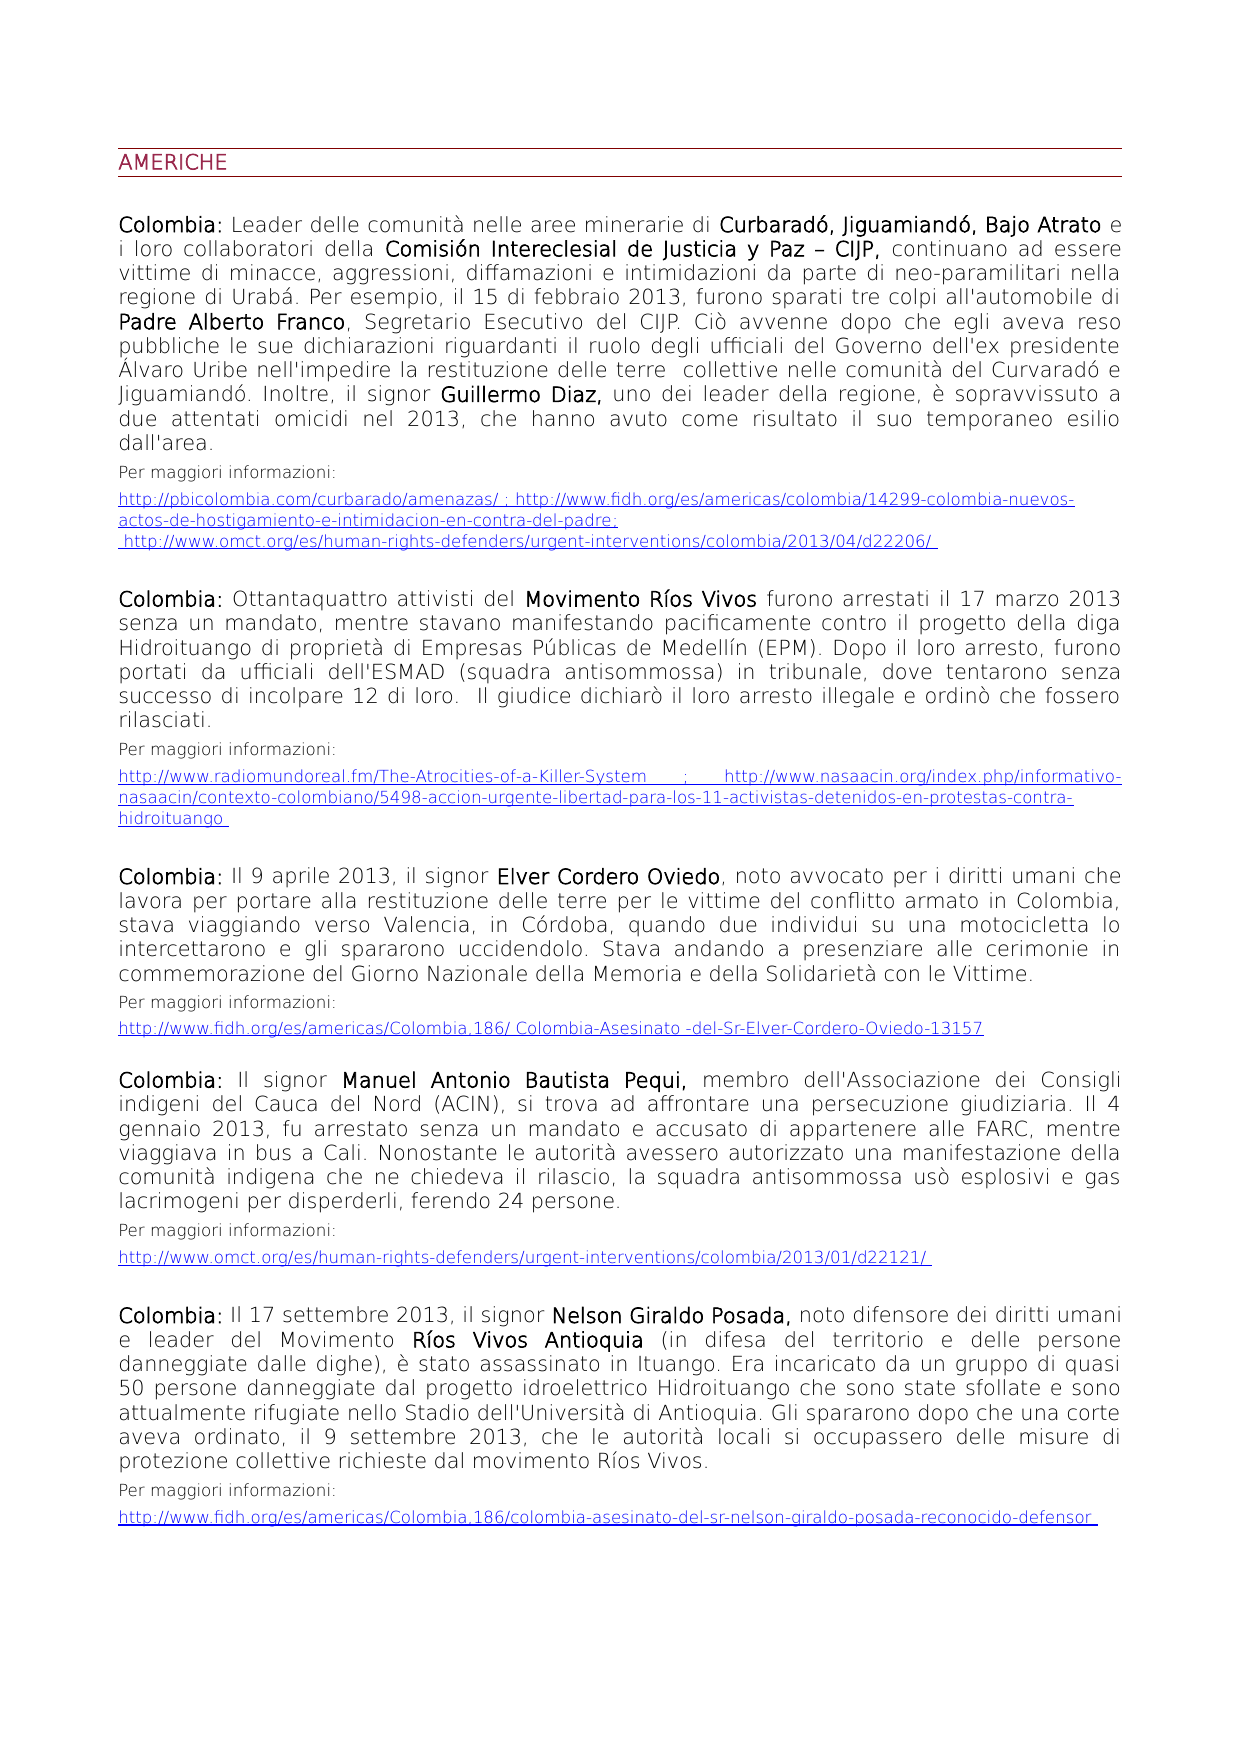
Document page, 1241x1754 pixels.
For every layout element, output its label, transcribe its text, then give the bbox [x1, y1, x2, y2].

text Per maggiori informazioni: [118, 739, 1122, 759]
text Colombia: Ottantaquattro attivisti del Movimento Ríos Vivos furono arrestati il 17 marzo 2013 senza un mandato, mentre stavano manifestando pacificamente contro il progetto della diga Hidroituango di proprietà di Empresas Públicas de Medellín (EPM). Dopo il loro arresto, furono portati da ufficiali dell'ESMAD (squadra antisommossa) in tribunale, dove tentarono senza successo di incolpare 12 di loro. Il giudice dichiarò il loro arresto illegale e ordinò che fossero rilasciati. [118, 587, 1122, 733]
text Per maggiori informazioni: [118, 1479, 1122, 1500]
text Colombia: Il 9 aprile 2013, il signor Elver Cordero Oviedo, noto avvocato per i diritti umani che lavora per portare alla restituzione delle terre per le vittime del conflitto armato in Colombia, stava viaggiando verso Valencia, in Córdoba, quando due individui su una motocicletta lo intercettarono e gli spararono uccidendolo. Stava andando a presenziare alle cerimonie in commemorazione del Giorno Nazionale della Memoria e della Solidarietà con le Vittime. [118, 864, 1122, 986]
text AMERICHE [118, 149, 1122, 176]
text http://www.omct.org/es/human-rights-defenders/urgent-interventions/colombia/2013/01/d22121/ [118, 1246, 1122, 1267]
text http://www.fidh.org/es/americas/Colombia,186/colombia-asesinato-del-sr-nelson-giraldo-posada-reconocido-defensor [118, 1506, 1122, 1527]
text http://www.radiomundoreal.fm/The-Atrocities-of-a-Killer-System ; http://www.nasaacin.org/index.php/informativo- [118, 766, 1122, 784]
text Colombia: Leader delle comunità nelle aree minerarie di Curbaradó, Jiguamiandó, Bajo Atrato e i loro collaboratori della Comisión Intereclesial de Justicia y Paz – CIJP, continuano ad essere vittime di minacce, aggressioni, diffamazioni e intimidazioni da parte di neo-paramilitari nella regione di Urabá. Per esempio, il 15 di febbraio 2013, furono sparati tre colpi all'automobile di Padre Alberto Franco, Segretario Esecutivo del CIJP. Ciò avvenne dopo che egli aveva reso pubbliche le sue dichiarazioni riguardanti il ruolo degli ufficiali del Governo dell'ex presidente Álvaro Uribe nell'impedire la restituzione delle terre collettive nelle comunità del Curvaradó e Jiguamiandó. Inoltre, il signor Guillermo Diaz, uno dei leader della regione, è sopravvissuto a due attentati omicidi nel 2013, che hanno avuto come risultato il suo temporaneo esilio dall'area. [118, 213, 1122, 455]
text http://www.fidh.org/es/americas/Colombia,186/ Colombia-Asesinato -del-Sr-Elver-Cordero-Oviedo-13157 [118, 1019, 1122, 1038]
text nasaacin/contexto-colombiano/5498-accion-urgente-libertad-para-los-11-activistas-detenidos-en-protestas-contra-hidroituango [118, 785, 1122, 828]
text http://pbicolombia.com/curbarado/amenazas/ ; http://www.fidh.org/es/americas/colombia/14299-colombia-nuevos-actos-de-hostigamiento-e-intimidacion-en-contra-del-padre; [118, 488, 1122, 530]
text Per maggiori informazioni: [118, 992, 1122, 1013]
text Colombia: Il signor Manuel Antonio Bautista Pequi, membro dell'Associazione dei Consigli indigeni del Cauca del Nord (ACIN), si trova ad affrontare una persecuzione giudiziaria. Il 4 gennaio 2013, fu arrestato senza un mandato e accusato di appartenere alle FARC, mentre viaggiava in bus a Cali. Nonostante le autorità avessero autorizzato una manifestazione della comunità indigena che ne chiedeva il rilascio, la squadra antisommossa usò esplosivi e gas lacrimogeni per disperderli, ferendo 24 persone. [118, 1068, 1122, 1214]
text Per maggiori informazioni: [118, 1219, 1122, 1241]
text Per maggiori informazioni: [118, 461, 1122, 482]
text Colombia: Il 17 settembre 2013, il signor Nelson Giraldo Posada, noto difensore dei diritti umani e leader del Movimento Ríos Vivos Antioquia (in difesa del territorio e delle persone danneggiate dalle dighe), è stato assassinato in Ituango. Era incaricato da un gruppo di quasi 50 persone danneggiate dal progetto idroelettrico Hidroituango che sono state sfollate e sono attualmente rifugiate nello Stadio dell'Università di Antioquia. Gli spararono dopo che una corte aveva ordinato, il 9 settembre 2013, che le autorità locali si occupassero delle misure di protezione collettive richieste dal movimento Ríos Vivos. [118, 1303, 1122, 1473]
text http://www.omct.org/es/human-rights-defenders/urgent-interventions/colombia/2013/04/d22206/ [118, 530, 1122, 551]
